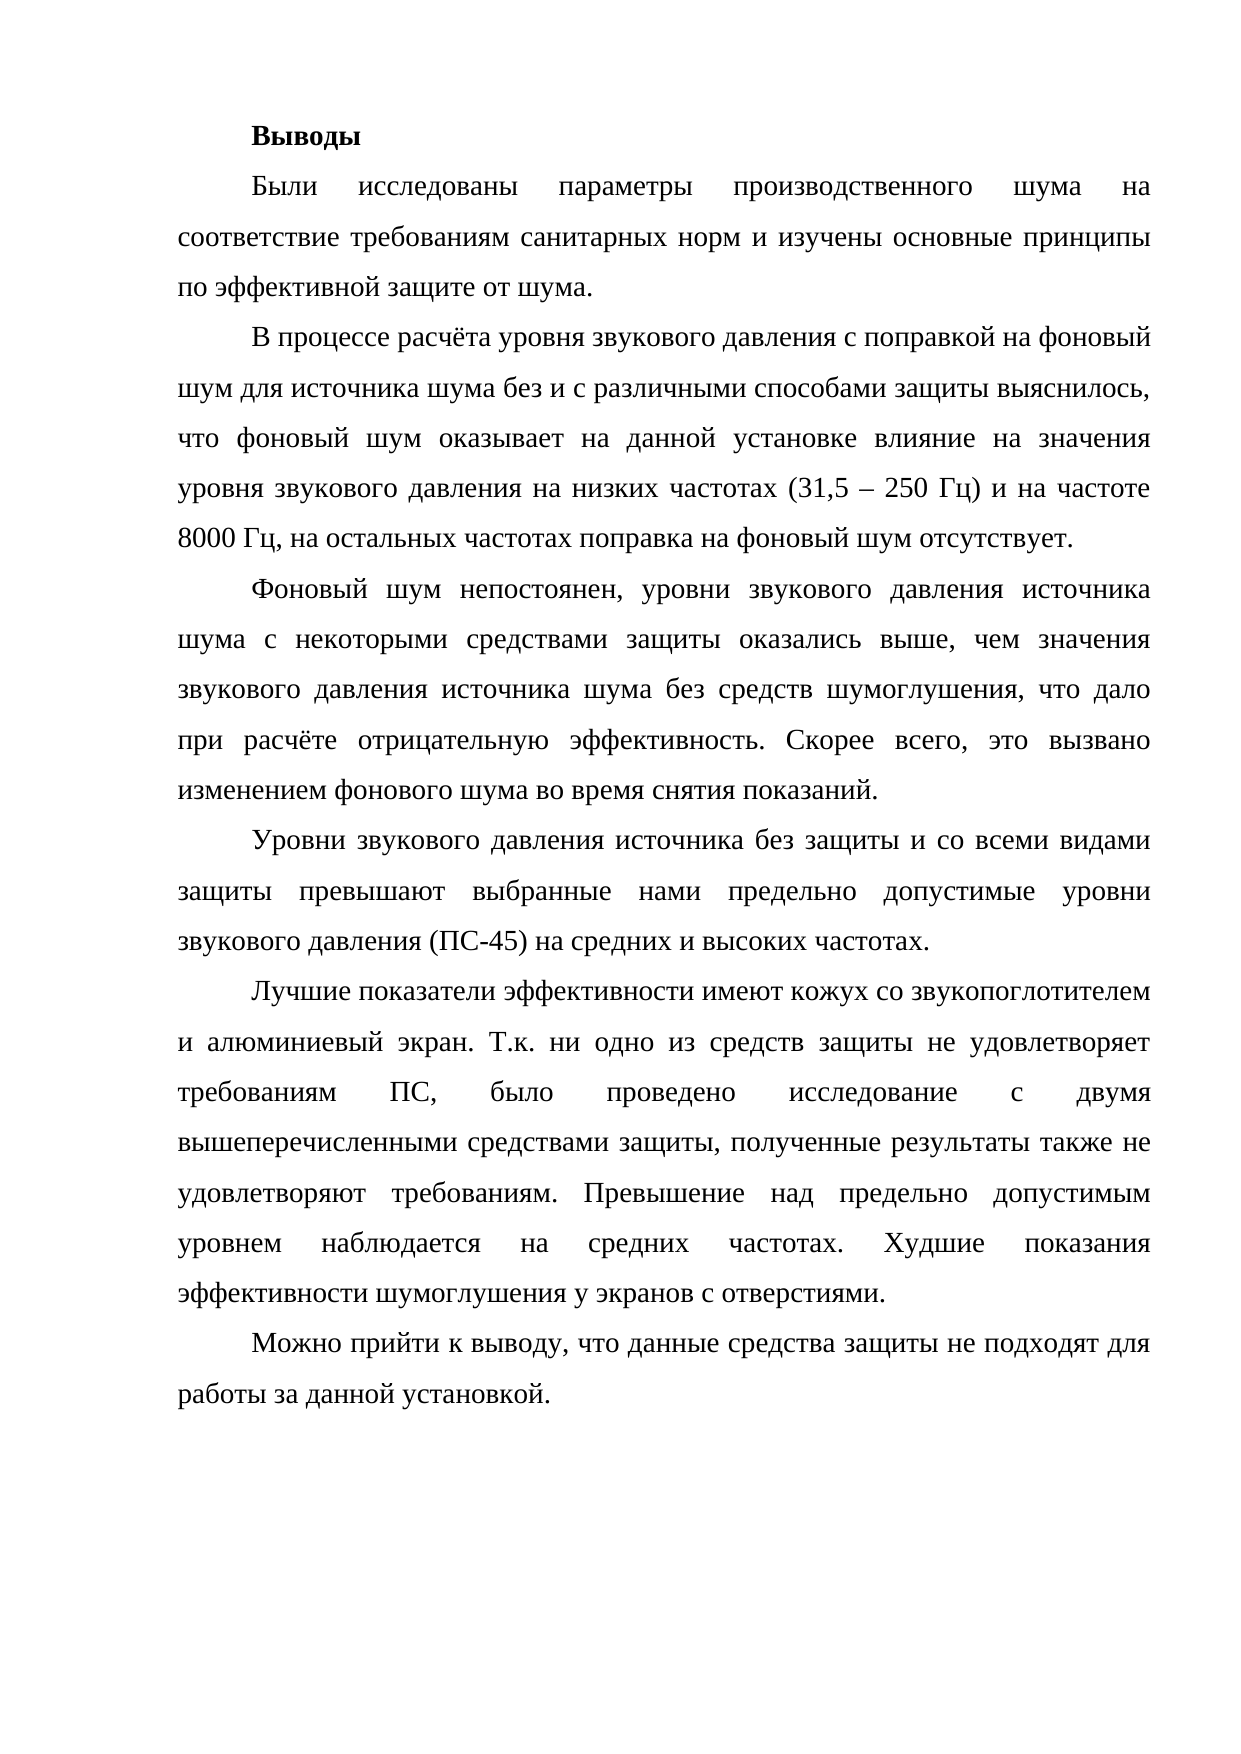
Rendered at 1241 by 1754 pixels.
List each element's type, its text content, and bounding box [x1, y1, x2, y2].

list Фоновый шум непостоянен, уровни звукового давления источника шума с некоторыми средствами защиты оказались выше, чем значения звукового давления источника шума без средств шумоглушения, что дало при расчёте отрицательную эффективность. Скорее всего, это вызвано изменением фонового шума во время снятия показаний. [177, 571, 1152, 806]
list Выводы [177, 118, 1152, 152]
list В процессе расчёта уровня звукового давления с поправкой на фоновый шум для источника шума без и с различными способами защиты выяснилось, что фоновый шум оказывает на данной установке влияние на значения уровня звукового давления на низких частотах (31,5 – 250 Гц) и на частоте 8000 Гц, на остальных частотах поправка на фоновый шум отсутствует. [177, 319, 1152, 554]
list Лучшие показатели эффективности имеют кожух со звукопоглотителем и алюминиевый экран. Т.к. ни одно из средств защиты не удовлетворяет требованиям ПС, было проведено исследование с двумя вышеперечисленными средствами защиты, полученные результаты также не удовлетворяют требованиям. Превышение над предельно допустимым уровнем наблюдается на средних частотах. Худшие показания эффективности шумоглушения у экранов с отверстиями. [177, 973, 1152, 1309]
list Были исследованы параметры производственного шума на соответствие требованиям санитарных норм и изучены основные принципы по эффективной защите от шума. [177, 168, 1152, 303]
list Можно прийти к выводу, что данные средства защиты не подходят для работы за данной установкой. [177, 1326, 1152, 1409]
list Уровни звукового давления источника без защиты и со всеми видами защиты превышают выбранные нами предельно допустимые уровни звукового давления (ПС-45) на средних и высоких частотах. [177, 822, 1152, 957]
